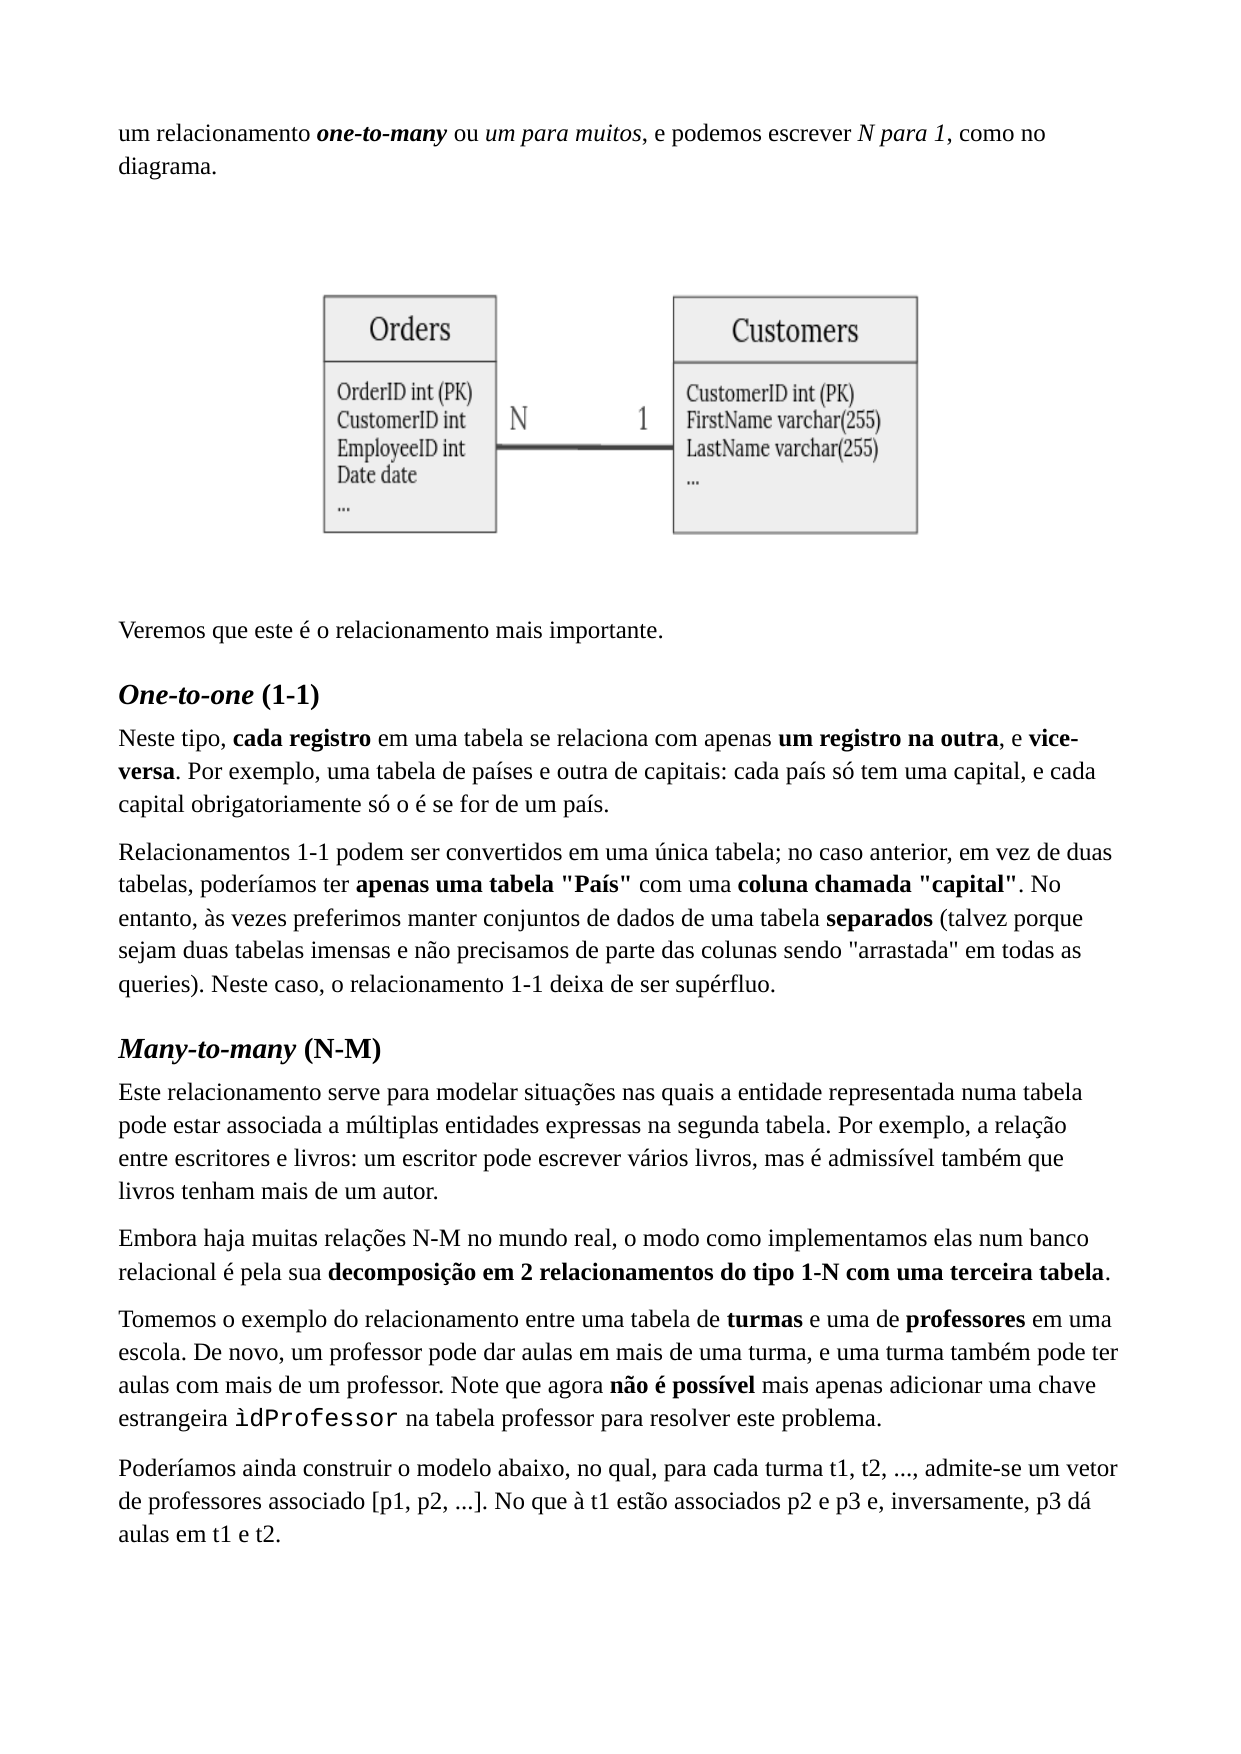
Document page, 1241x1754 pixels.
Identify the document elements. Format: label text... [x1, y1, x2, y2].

picture [268, 231, 972, 596]
subtitle One-to-one (1-1) [118, 677, 1122, 710]
text um relacionamento one-to-many ou um para muitos, e podemos escrever N para 1, como no diagrama. [118, 118, 1122, 180]
text Neste tipo, cada registro em uma tabela se relaciona com apenas um registro na outra, e vice-versa. Por exemplo, uma tabela de países e outra de capitais: cada país só tem uma capital, e cada capital obrigatoriamente só o é se for de um país. [118, 723, 1122, 818]
text Relacionamentos 1-1 podem ser convertidos em uma única tabela; no caso anterior, em vez de duas tabelas, poderíamos ter apenas uma tabela "País" com uma coluna chamada "capital". No entanto, às vezes preferimos manter conjuntos de dados de uma tabela separados (talvez porque sejam duas tabelas imensas e não precisamos de parte das colunas sendo "arrastada" em todas as queries). Neste caso, o relacionamento 1-1 deixa de ser supérfluo. [118, 837, 1122, 997]
text Este relacionamento serve para modelar situações nas quais a entidade representada numa tabela pode estar associada a múltiplas entidades expressas na segunda tabela. Por exemplo, a relação entre escritores e livros: um escritor pode escrever vários livros, mas é admissível também que livros tenham mais de um autor. [118, 1077, 1122, 1205]
text Poderíamos ainda construir o modelo abaixo, no qual, para cada turma t1, t2, ..., admite-se um vetor de professores associado [p1, p2, ...]. No que à t1 estão associados p2 e p3 e, inversamente, p3 dá aulas em t1 e t2. [118, 1453, 1122, 1548]
subtitle Many-to-many (N-M) [118, 1031, 1122, 1064]
text Tomemos o exemplo do relacionamento entre uma tabela de turmas e uma de professores em uma escola. De novo, um professor pode dar aulas em mais de uma turma, e uma turma também pode ter aulas com mais de um professor. Note que agora não é possível mais apenas adicionar uma chave estrangeira ìdProfessor na tabela professor para resolver este problema. [118, 1304, 1122, 1434]
text Embora haja muitas relações N-M no mundo real, o modo como implementamos elas num banco relacional é pela sua decomposição em 2 relacionamentos do tipo 1-N com uma terceira tabela. [118, 1223, 1122, 1285]
text Veremos que este é o relacionamento mais importante. [118, 615, 1122, 643]
